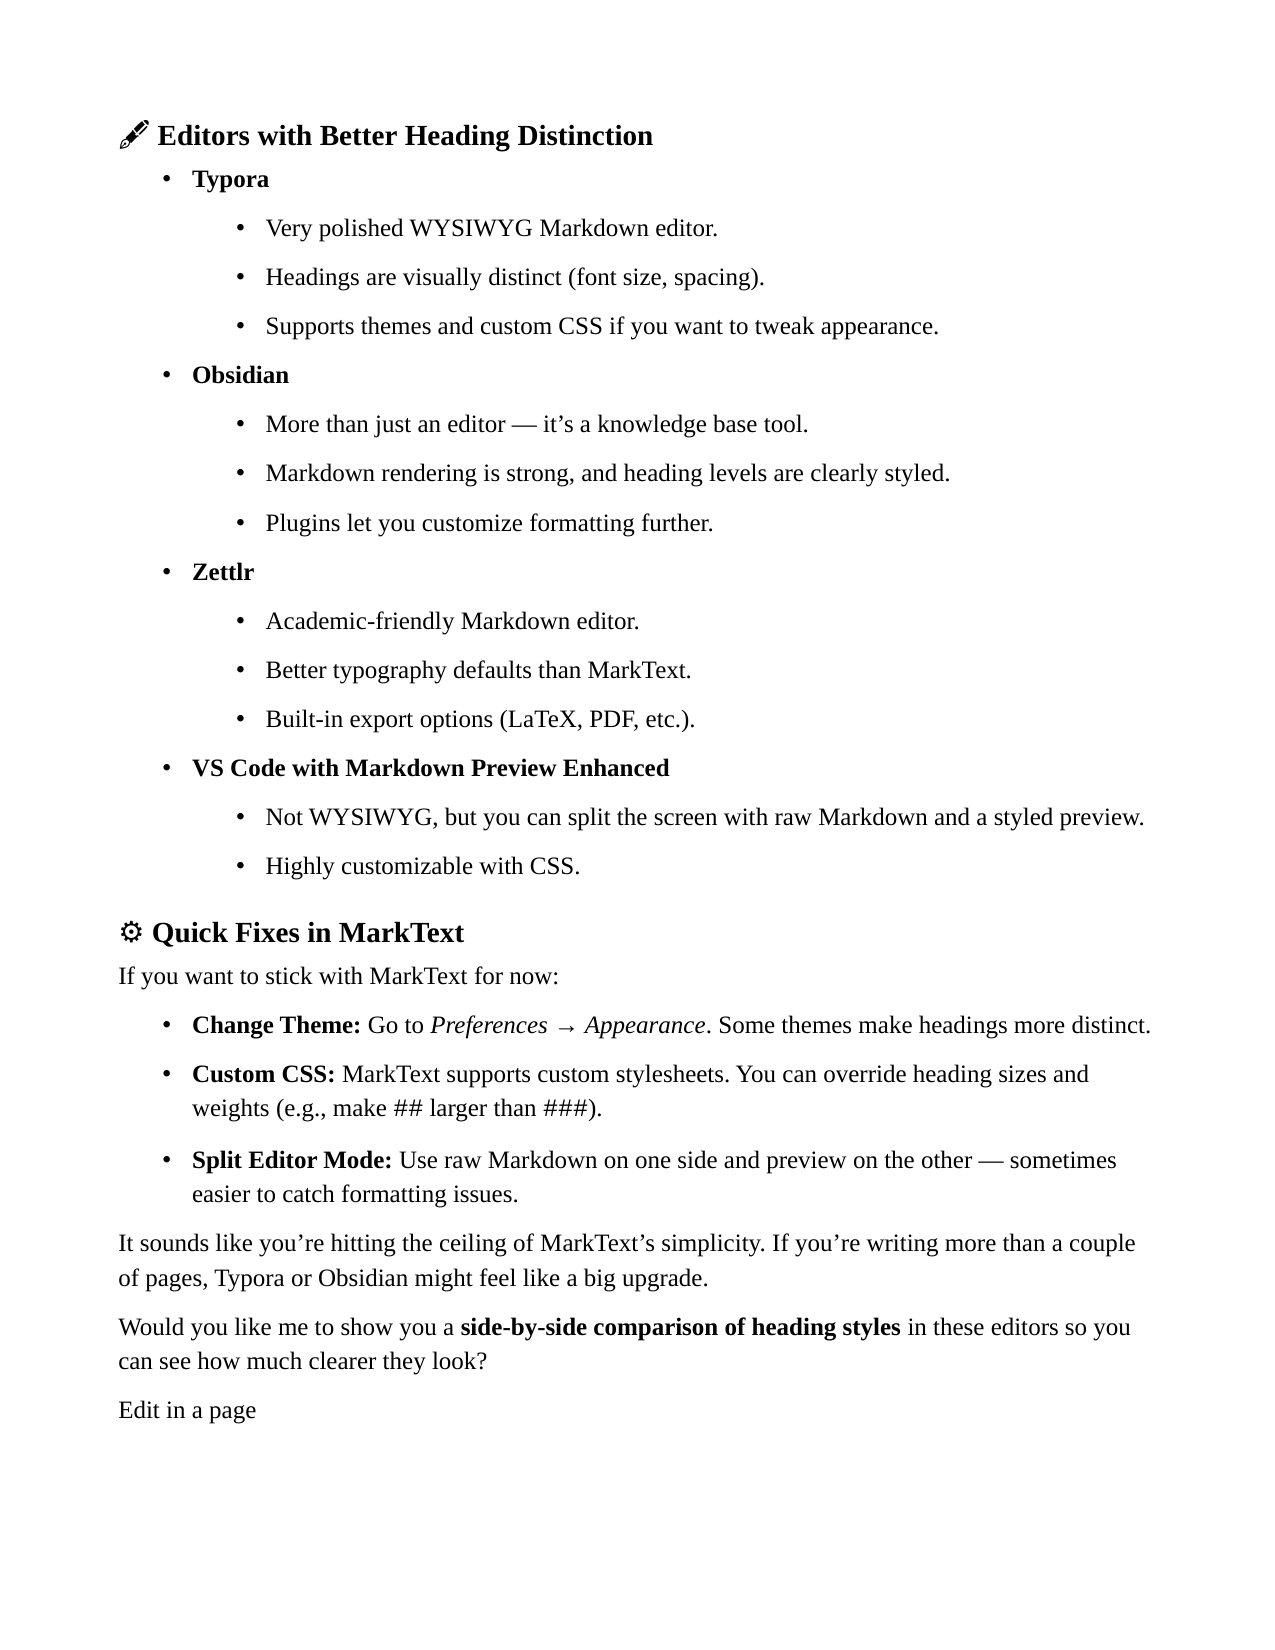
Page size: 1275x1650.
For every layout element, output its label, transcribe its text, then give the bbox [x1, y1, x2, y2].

list VS Code with Markdown Preview Enhanced [162, 753, 1157, 782]
list Supports themes and custom CSS if you want to tweak appearance. [236, 311, 1157, 340]
list Not WYSIWYG, but you can split the screen with raw Markdown and a styled preview. [236, 802, 1157, 831]
list Typora [162, 164, 1157, 193]
list Markdown rendering is strong, and heading levels are clearly styled. [236, 458, 1157, 487]
text Edit in a page [118, 1396, 1157, 1424]
list Zettlr [162, 557, 1157, 585]
list Custom CSS: MarkText supports custom stylesheets. You can override heading sizes and weights (e.g., make ## larger than ###). [162, 1059, 1157, 1124]
list Obsidian [162, 360, 1157, 389]
text Would you like me to show you a side‑by‑side comparison of heading styles in these editors so you can see how much clearer they look? [118, 1312, 1157, 1375]
list Split Editor Mode: Use raw Markdown on one side and preview on the other — sometimes easier to catch formatting issues. [162, 1145, 1157, 1208]
list Very polished WYSIWYG Markdown editor. [236, 213, 1157, 242]
text If you want to stick with MarkText for now: [118, 961, 1157, 989]
subtitle 🖋 Editors with Better Heading Distinction [118, 118, 1157, 152]
text It sounds like you’re hitting the ceiling of MarkText’s simplicity. If you’re writing more than a couple of pages, Typora or Obsidian might feel like a big upgrade. [118, 1228, 1157, 1292]
list Plugins let you customize formatting further. [236, 508, 1157, 536]
list Built‑in export options (LaTeX, PDF, etc.). [236, 704, 1157, 733]
subtitle ⚙️ Quick Fixes in MarkText [118, 915, 1157, 948]
list Better typography defaults than MarkText. [236, 655, 1157, 683]
list Headings are visually distinct (font size, spacing). [236, 262, 1157, 291]
list Academic‑friendly Markdown editor. [236, 606, 1157, 634]
list Change Theme: Go to Preferences → Appearance. Some themes make headings more distinct. [162, 1010, 1157, 1038]
list Highly customizable with CSS. [236, 851, 1157, 880]
list More than just an editor — it’s a knowledge base tool. [236, 409, 1157, 438]
